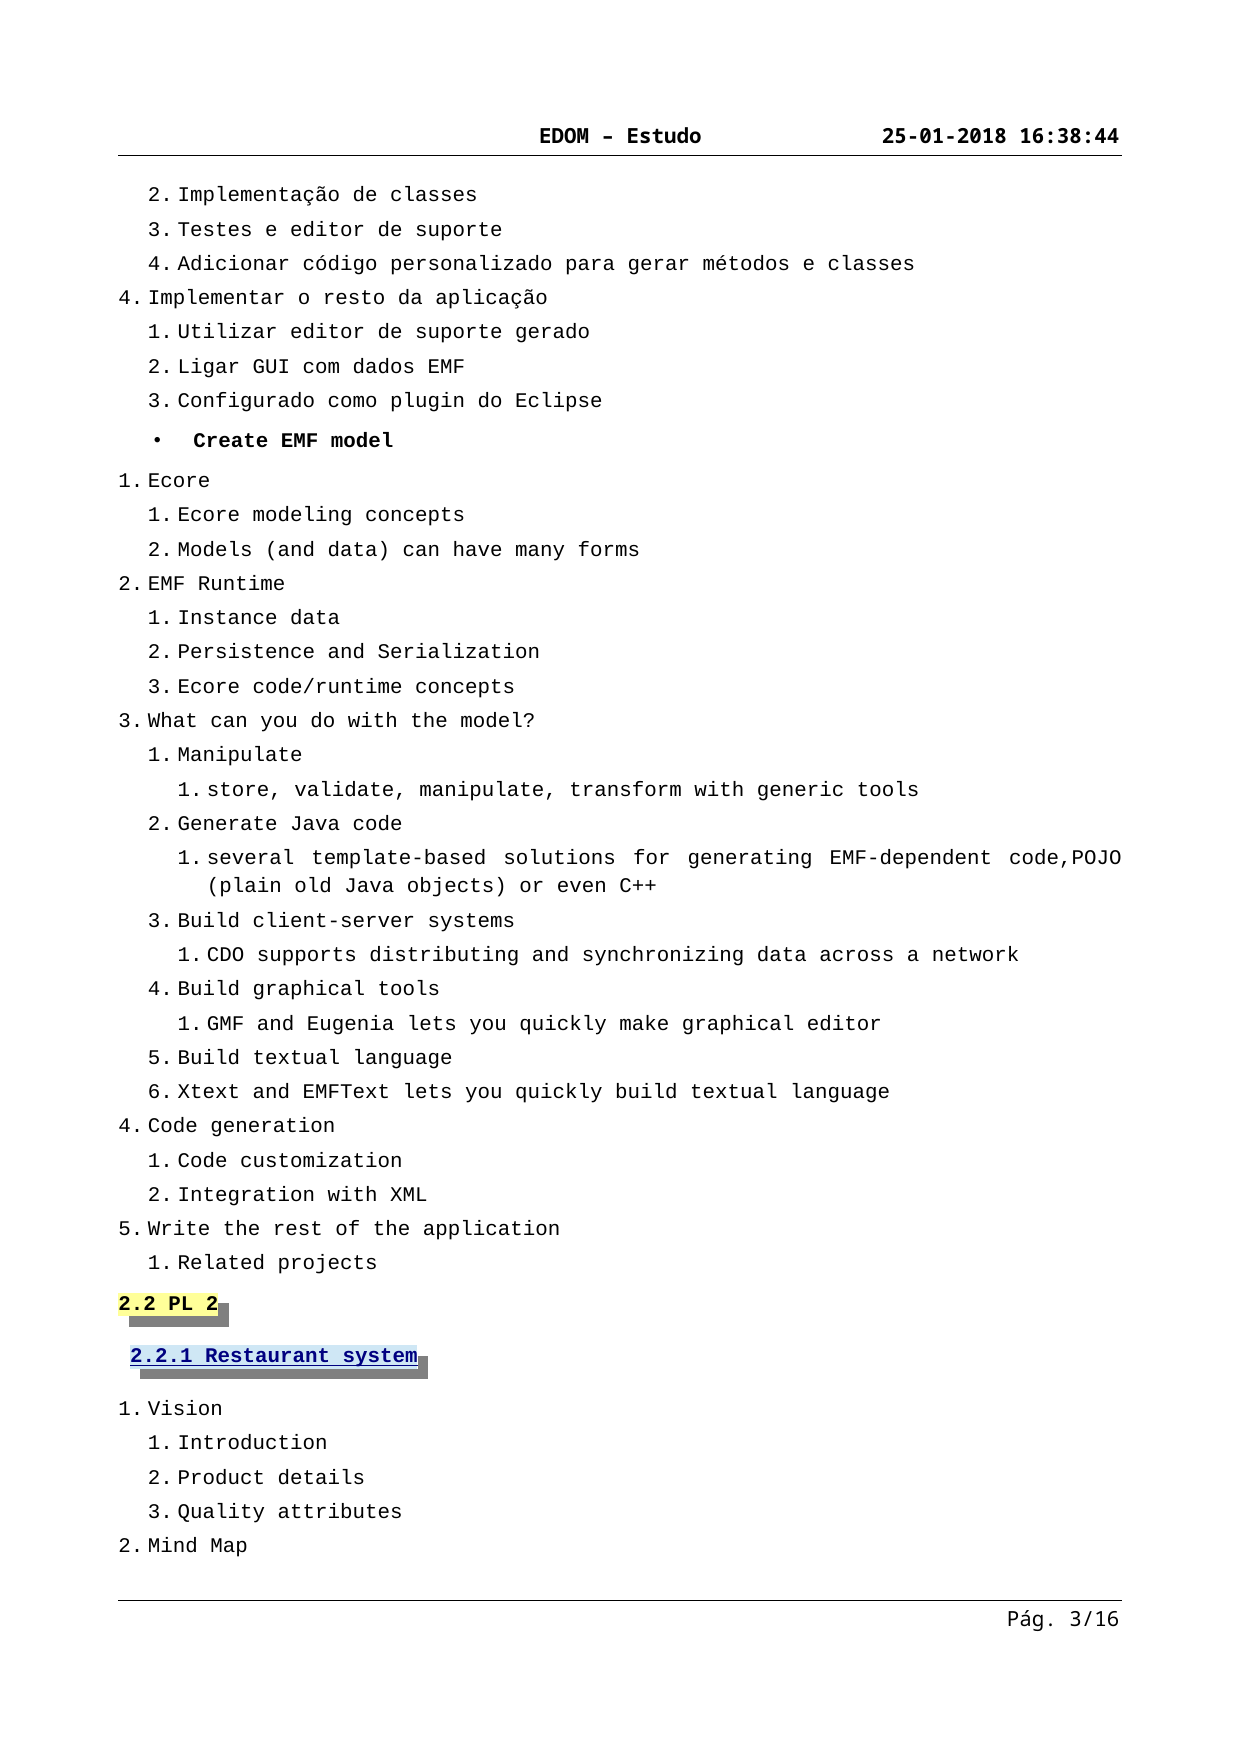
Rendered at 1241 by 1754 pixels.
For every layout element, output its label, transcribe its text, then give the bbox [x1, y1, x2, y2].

list Code generation [118, 1115, 1122, 1139]
list Build client-server systems [148, 910, 1122, 933]
list CDO supports distributing and synchronizing data across a network [177, 944, 1122, 968]
list Vision [118, 1398, 1122, 1422]
list Manipulate [148, 744, 1122, 768]
list What can you do with the model? [118, 710, 1122, 734]
subtitle Create EMF model [118, 430, 1122, 454]
list Build textual language [148, 1047, 1122, 1070]
list Build graphical tools [148, 978, 1122, 1002]
list Ecore [118, 470, 1122, 494]
list Ecore modeling concepts [148, 504, 1122, 528]
list Ecore code/runtime concepts [148, 676, 1122, 699]
list Models (and data) can have many forms [148, 539, 1122, 562]
list Xtext and EMFText lets you quickly build textual language [148, 1081, 1122, 1105]
list Quality attributes [148, 1501, 1122, 1524]
list Related projects [148, 1252, 1122, 1276]
list Utilizar editor de suporte gerado [148, 321, 1122, 345]
list Product details [148, 1467, 1122, 1490]
list Mind Map [118, 1535, 1122, 1559]
list Testes e editor de suporte [148, 218, 1122, 242]
list EMF Runtime [118, 573, 1122, 597]
subtitle 2.2.1 Restaurant system [417, 1345, 1122, 1379]
list Adicionar código personalizado para gerar métodos e classes [148, 253, 1122, 276]
list Write the rest of the application [118, 1218, 1122, 1242]
list GMF and Eugenia lets you quickly make graphical editor [177, 1012, 1122, 1036]
list Integration with XML [148, 1184, 1122, 1207]
list store, validate, manipulate, transform with generic tools [177, 778, 1122, 802]
subtitle 2.2.1 Restaurant system [118, 1345, 140, 1379]
list several template-based solutions for generating EMF-dependent code,POJO (plain old Java objects) or even C++ [177, 847, 1122, 899]
list Configurado como plugin do Eclipse [148, 390, 1122, 413]
list Code customization [148, 1149, 1122, 1173]
list Instance data [148, 607, 1122, 631]
list Ligar GUI com dados EMF [148, 356, 1122, 379]
subtitle 2.2 PL 2 [118, 1292, 1122, 1327]
list Implementar o resto da aplicação [118, 287, 1122, 311]
list Persistence and Serialization [148, 641, 1122, 665]
list Generate Java code [148, 813, 1122, 836]
list Implementação de classes [148, 184, 1122, 208]
list Introduction [148, 1432, 1122, 1456]
